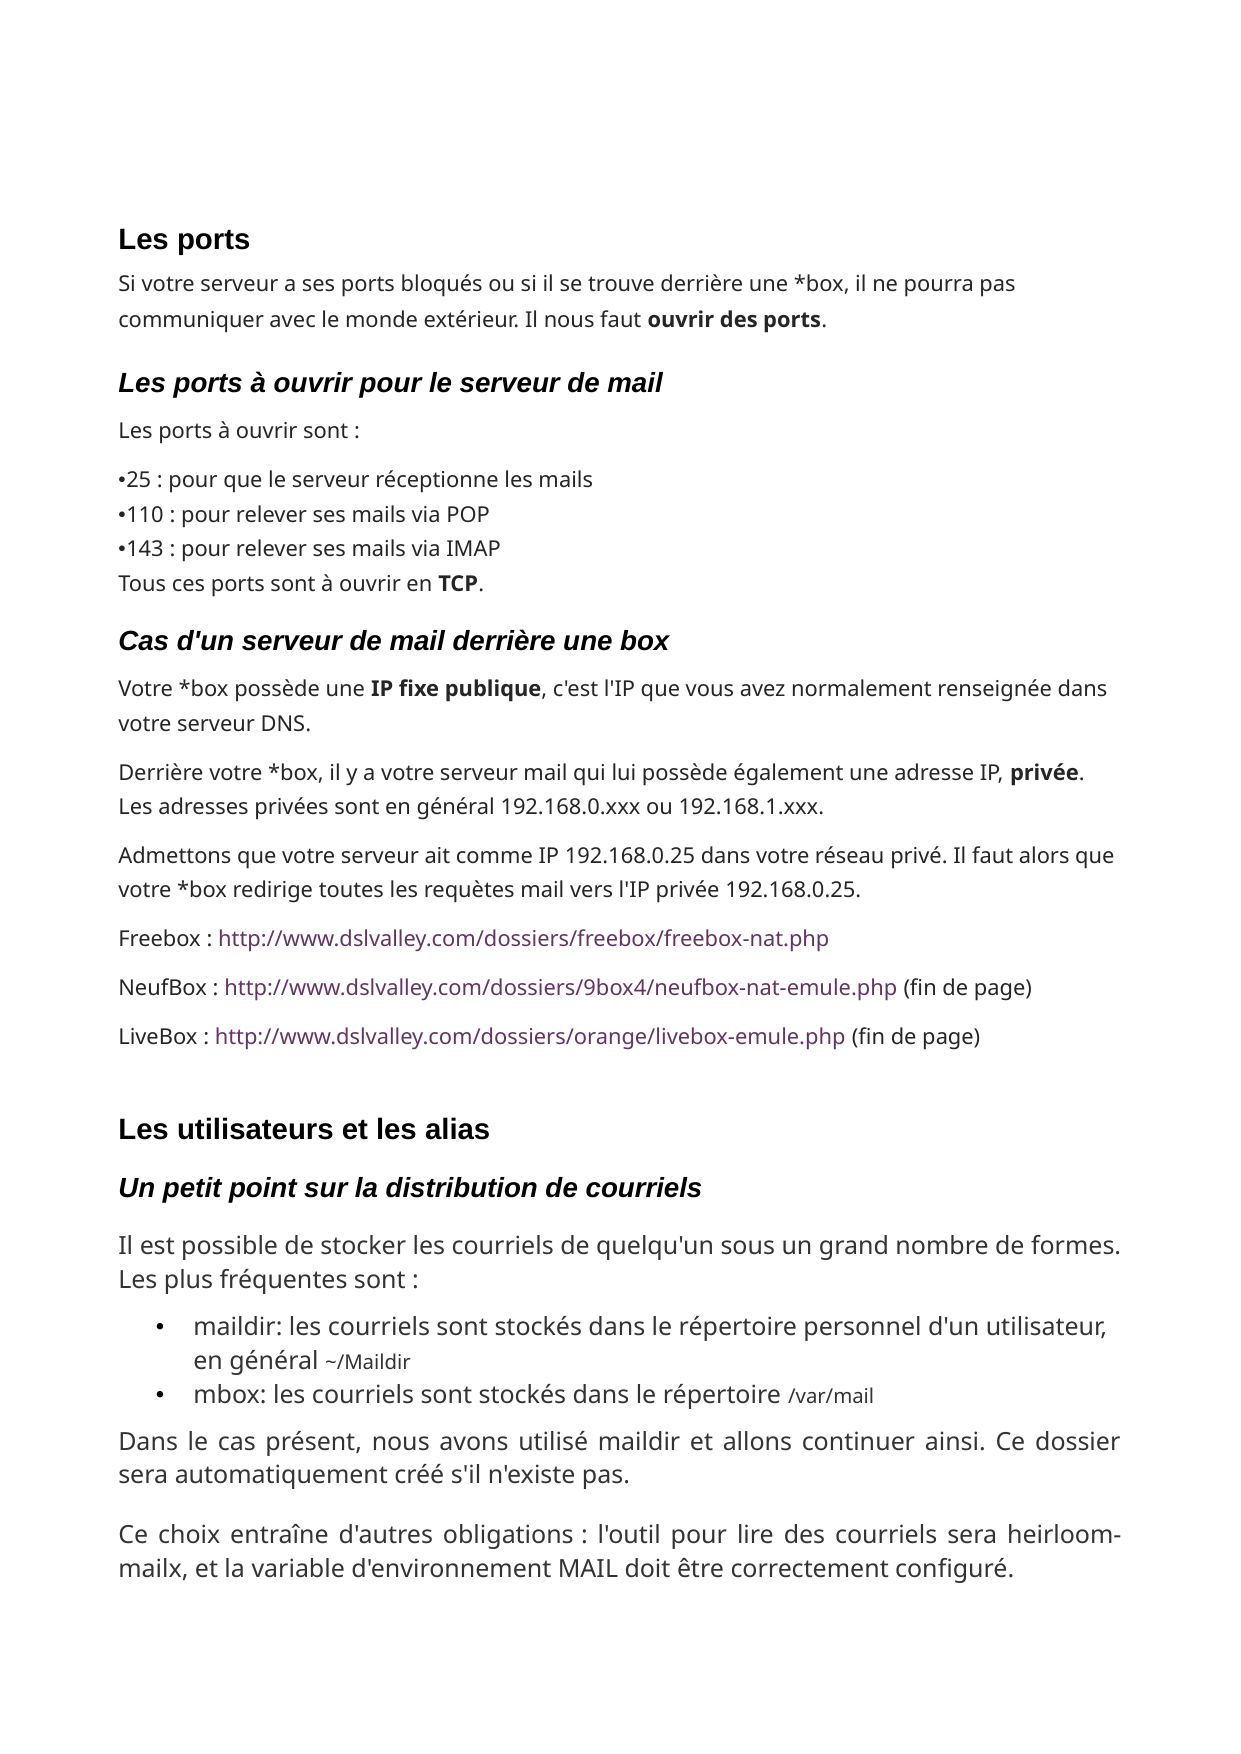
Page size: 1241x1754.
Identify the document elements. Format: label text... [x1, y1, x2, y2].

text NeufBox : http://www.dslvalley.com/dossiers/9box4/neufbox-nat-emule.php (fin de page) [118, 968, 1122, 1002]
list 25 : pour que le serveur réceptionne les mails [118, 460, 1122, 494]
text Tous ces ports sont à ouvrir en TCP. [118, 563, 1122, 597]
subtitle Cas d'un serveur de mail derrière une box [118, 624, 1122, 656]
text Il est possible de stocker les courriels de quelqu'un sous un grand nombre de formes. Les plus fréquentes sont : [118, 1228, 1122, 1296]
subtitle Les ports [118, 222, 1122, 255]
text Si votre serveur a ses ports bloqués ou si il se trouve derrière une *box, il ne pourra pas communiquer avec le monde extérieur. Il nous faut ouvrir des ports. [118, 268, 1122, 333]
text Les ports à ouvrir sont : [118, 411, 1122, 445]
text Derrière votre *box, il y a votre serveur mail qui lui possède également une adresse IP, privée. Les adresses privées sont en général 192.168.0.xxx ou 192.168.1.xxx. [118, 752, 1122, 821]
text Votre *box possède une IP fixe publique, c'est l'IP que vous avez normalement renseignée dans votre serveur DNS. [118, 669, 1122, 737]
list maildir: les courriels sont stockés dans le répertoire personnel d'un utilisateur, en général ~/Maildir [156, 1308, 1122, 1377]
list 143 : pour relever ses mails via IMAP [118, 528, 1122, 563]
text LiveBox : http://www.dslvalley.com/dossiers/orange/livebox-emule.php (fin de page) [118, 1017, 1122, 1051]
text Dans le cas présent, nous avons utilisé maildir et allons continuer ainsi. Ce dossier sera automatiquement créé s'il n'existe pas. [118, 1423, 1122, 1491]
list mbox: les courriels sont stockés dans le répertoire /var/mail [156, 1377, 1122, 1411]
subtitle Un petit point sur la distribution de courriels [118, 1171, 1122, 1203]
text Ce choix entraîne d'autres obligations : l'outil pour lire des courriels sera heirloom-mailx, et la variable d'environnement MAIL doit être correctement configuré. [118, 1516, 1122, 1584]
subtitle Les ports à ouvrir pour le serveur de mail [118, 366, 1122, 398]
list 110 : pour relever ses mails via POP [118, 494, 1122, 528]
text Admettons que votre serveur ait comme IP 192.168.0.25 dans votre réseau privé. Il faut alors que votre *box redirige toutes les requètes mail vers l'IP privée 192.168.0.25. [118, 835, 1122, 904]
subtitle Les utilisateurs et les alias [118, 1112, 1122, 1146]
text Freebox : http://www.dslvalley.com/dossiers/freebox/freebox-nat.php [118, 919, 1122, 953]
